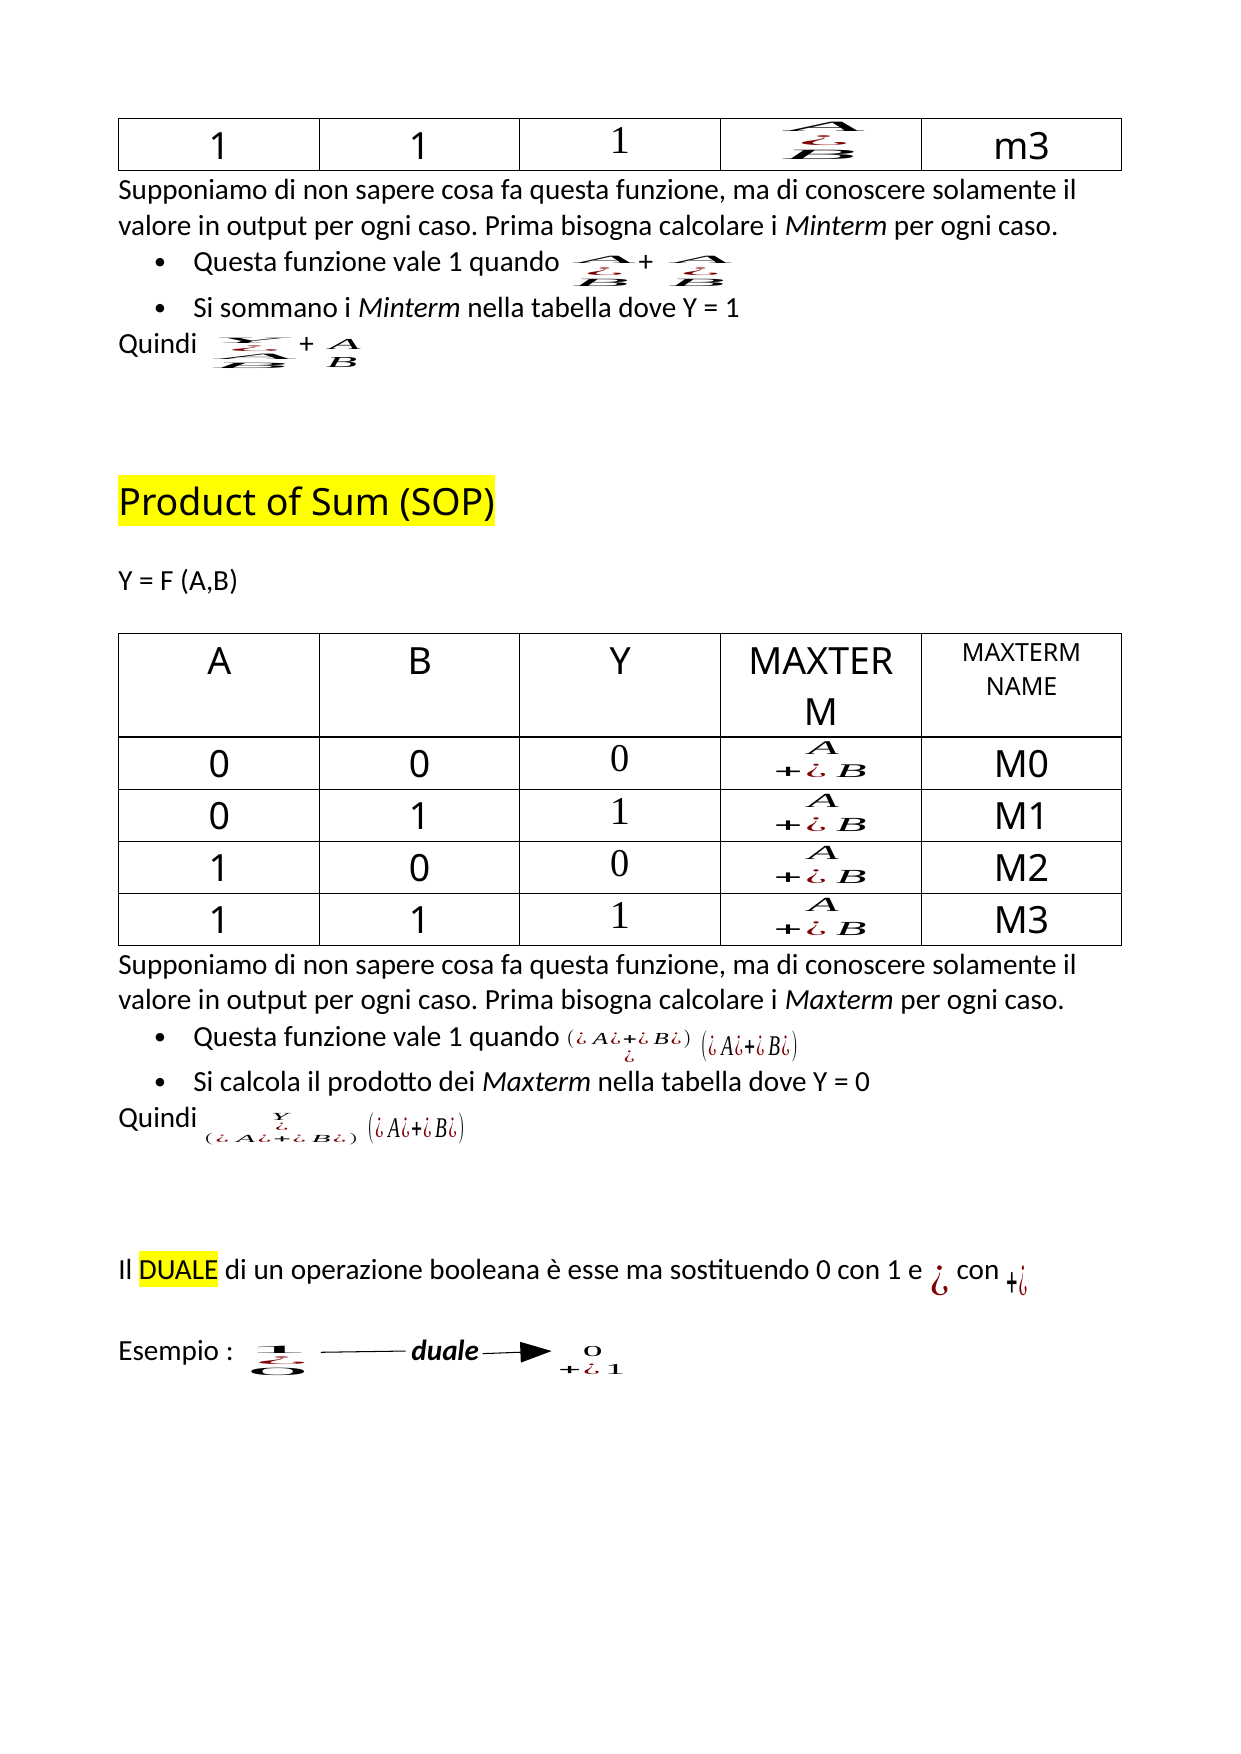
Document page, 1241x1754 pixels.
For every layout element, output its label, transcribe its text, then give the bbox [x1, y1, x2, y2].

table_cell [520, 119, 720, 170]
table_header B [320, 634, 519, 736]
table_cell 0 [320, 842, 519, 893]
table_cell 1 [119, 894, 319, 945]
table_cell [520, 738, 720, 788]
table_cell M1 [922, 790, 1121, 841]
list Si sommano i Minterm nella tabella dove Y = 1 [156, 289, 1122, 324]
table_cell 0 [119, 790, 319, 841]
table_cell [721, 790, 921, 841]
table_cell M2 [922, 842, 1121, 893]
text Supponiamo di non sapere cosa fa questa funzione, ma di conoscere solamente il valore in output per ogni caso. Prima bisogna calcolare i Maxterm per ogni caso. [118, 946, 1122, 1017]
list Si calcola il prodotto dei Maxterm nella tabella dove Y = 0 [156, 1063, 1122, 1099]
table_cell 0 [119, 738, 319, 788]
table_cell 1 [320, 119, 519, 170]
table_cell [721, 738, 921, 788]
table_cell M0 [922, 738, 1121, 788]
table_cell [721, 842, 921, 893]
text Product of Sum (SOP) [118, 475, 1122, 526]
text Supponiamo di non sapere cosa fa questa funzione, ma di conoscere solamente il valore in output per ogni caso. Prima bisogna calcolare i Minterm per ogni caso. [118, 171, 1122, 242]
table_header MAXTERM NAME [922, 634, 1121, 736]
table_cell 0 [320, 738, 519, 788]
table_cell [520, 894, 720, 945]
text Quindi + [118, 324, 1122, 370]
text Il DUALE di un operazione booleana è esse ma sostituendo 0 con 1 e con [118, 1251, 1122, 1297]
table_cell 1 [119, 119, 319, 170]
text Y = F (A,B) [118, 562, 1122, 598]
table_cell [721, 119, 921, 170]
table_header A [119, 634, 319, 736]
table_cell [721, 894, 921, 945]
table_cell M3 [922, 894, 1121, 945]
text Esempio : duale [118, 1332, 1122, 1378]
table_cell [520, 790, 720, 841]
table_cell 1 [119, 842, 319, 893]
table_cell m3 [922, 119, 1121, 170]
table_cell [520, 842, 720, 893]
table_header MAXTERM [721, 634, 921, 736]
list Questa funzione vale 1 quando [156, 1017, 1122, 1063]
list Questa funzione vale 1 quando + [156, 242, 1122, 289]
table_cell 1 [320, 894, 519, 945]
table_header Y [520, 634, 720, 736]
table_cell 1 [320, 790, 519, 841]
text Quindi [118, 1099, 1122, 1145]
